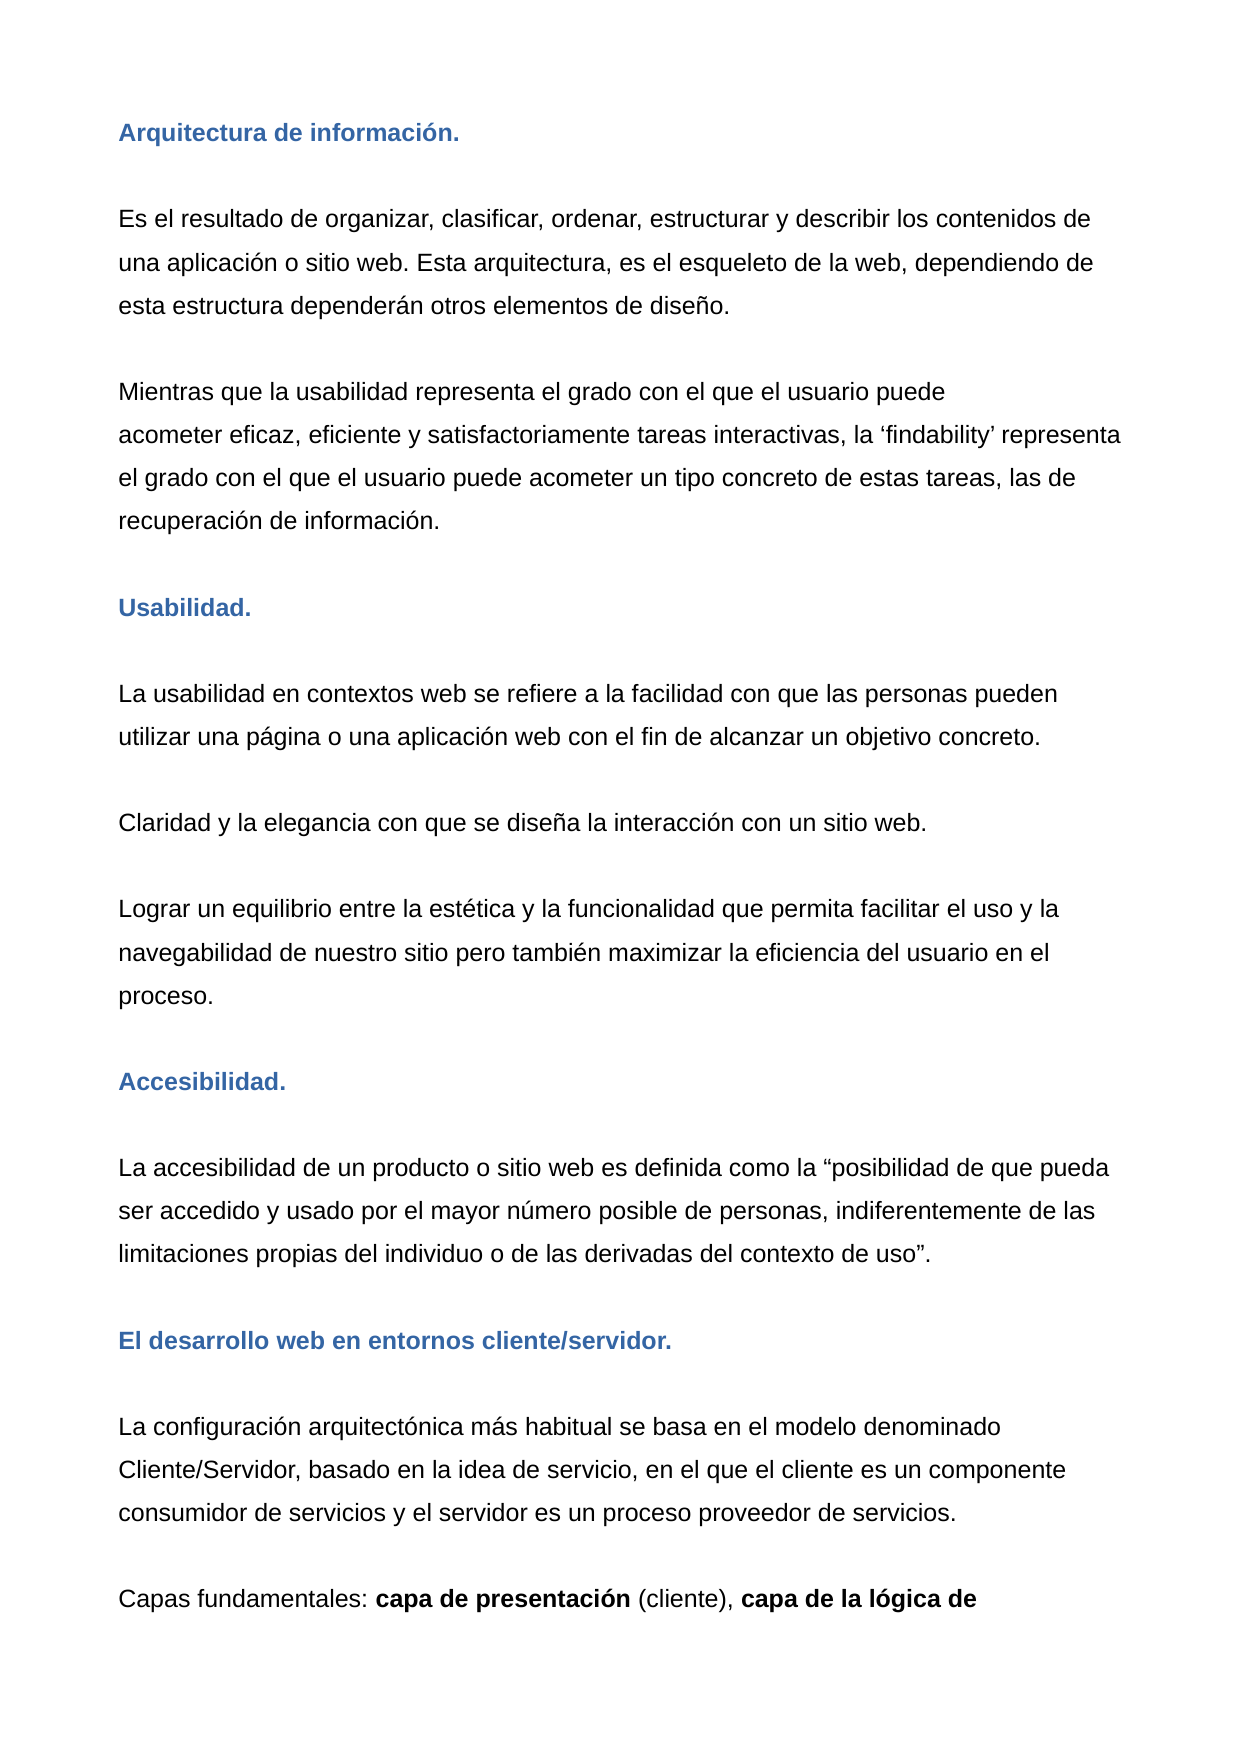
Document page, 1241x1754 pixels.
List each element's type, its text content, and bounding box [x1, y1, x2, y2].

text El desarrollo web en entornos cliente/servidor. [118, 1326, 1122, 1354]
text La accesibilidad de un producto o sitio web es definida como la “posibilidad de que pueda ser accedido y usado por el mayor número posible de personas, indiferentemente de las [118, 1153, 1122, 1225]
text Accesibilidad. [118, 1067, 1122, 1096]
text Usabilidad. [118, 592, 1122, 621]
text Claridad y la elegancia con que se diseña la interacción con un sitio web. [118, 808, 1122, 837]
text limitaciones propias del individuo o de las derivadas del contexto de uso”. [118, 1239, 1122, 1268]
text Capas fundamentales: capa de presentación (cliente), capa de la lógica de [118, 1584, 1122, 1613]
text acometer eficaz, eficiente y satisfactoriamente tareas interactivas, la ‘findability’ representa el grado con el que el usuario puede acometer un tipo concreto de estas tareas, las de [118, 420, 1122, 492]
text La configuración arquitectónica más habitual se basa en el modelo denominado Cliente/Servidor, basado en la idea de servicio, en el que el cliente es un componente consumidor de servicios y el servidor es un proceso proveedor de servicios. [118, 1412, 1122, 1527]
text La usabilidad en contextos web se refiere a la facilidad con que las personas pueden utilizar una página o una aplicación web con el fin de alcanzar un objetivo concreto. [118, 679, 1122, 751]
text Lograr un equilibrio entre la estética y la funcionalidad que permita facilitar el uso y la navegabilidad de nuestro sitio pero también maximizar la eficiencia del usuario en el proceso. [118, 894, 1122, 1009]
text recuperación de información. [118, 506, 1122, 535]
text Arquitectura de información. [118, 118, 1122, 147]
text Es el resultado de organizar, clasificar, ordenar, estructurar y describir los contenidos de una aplicación o sitio web. Esta arquitectura, es el esqueleto de la web, dependiendo de esta estructura dependerán otros elementos de diseño. [118, 204, 1122, 319]
text Mientras que la usabilidad representa el grado con el que el usuario puede [118, 377, 1122, 406]
